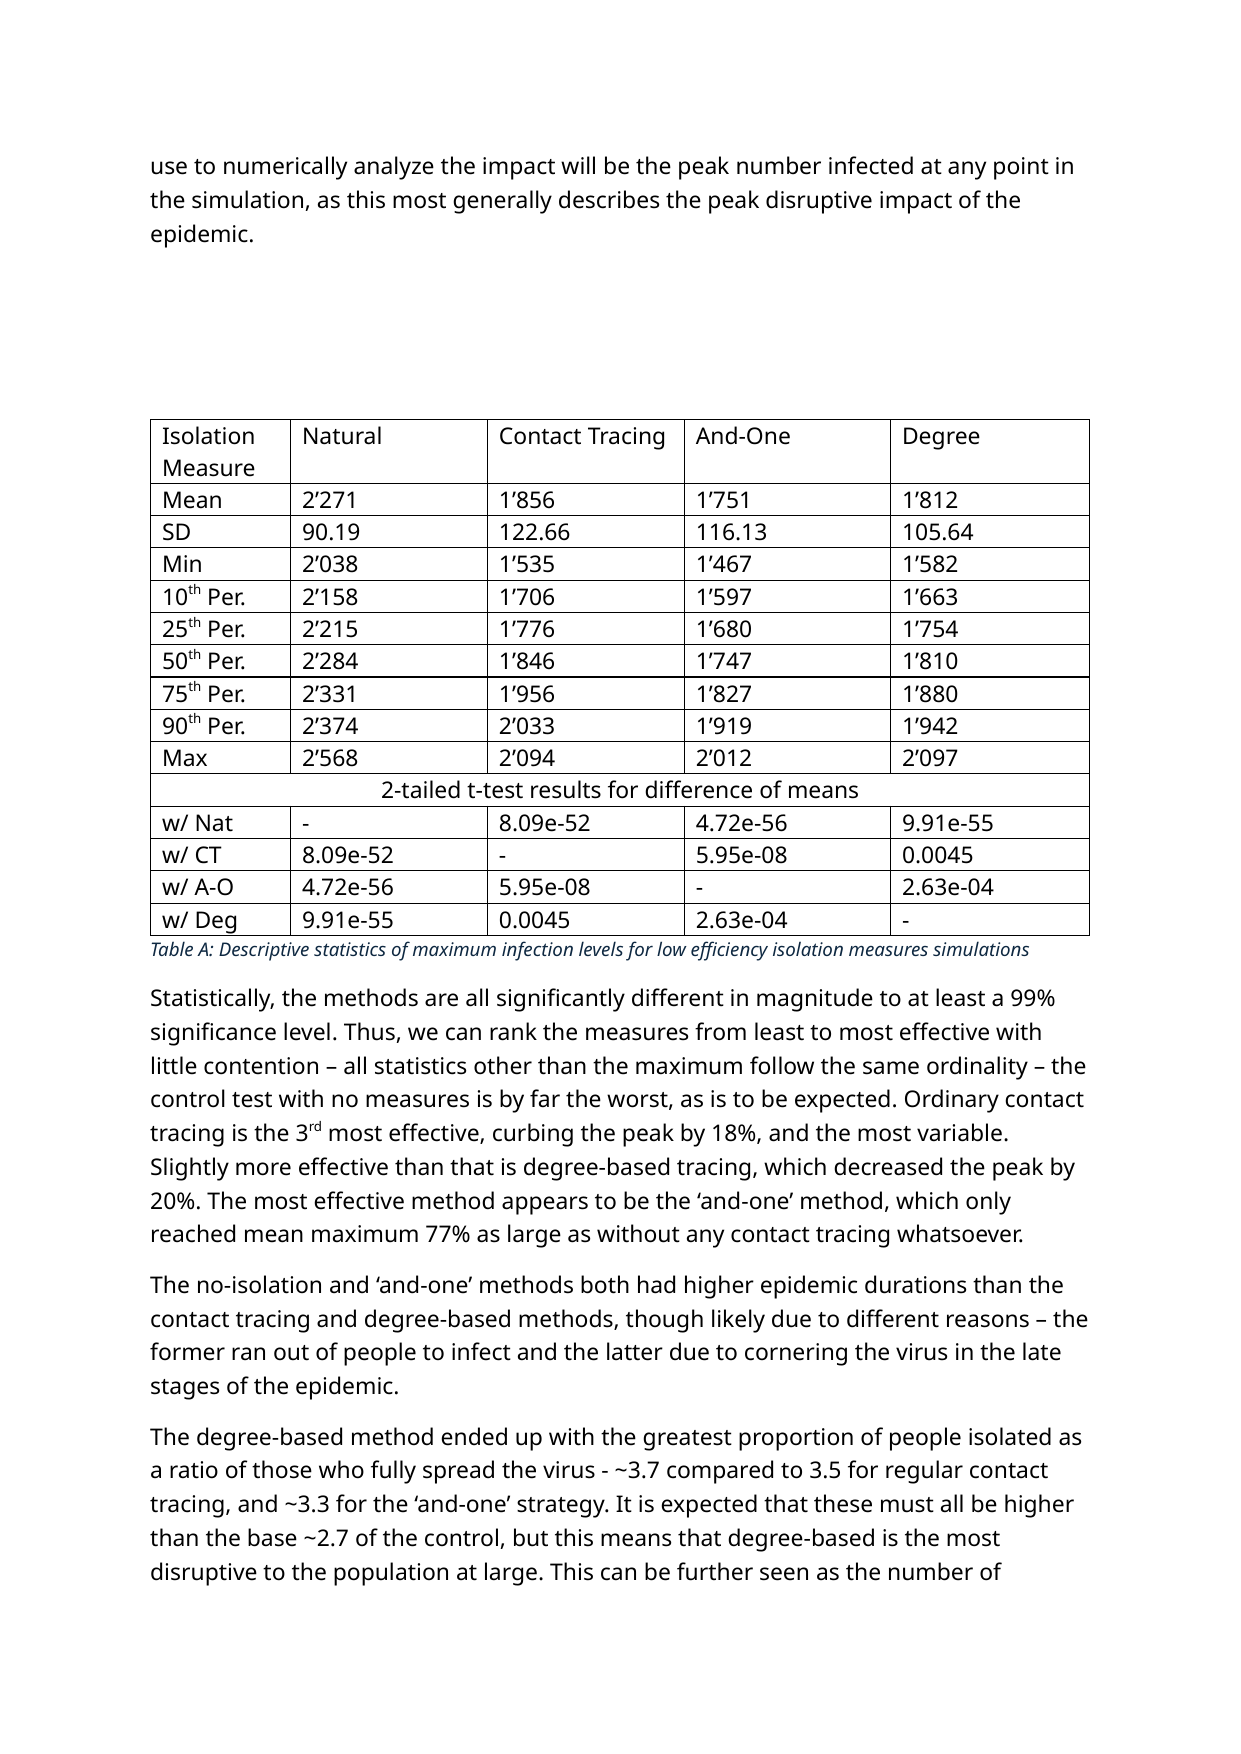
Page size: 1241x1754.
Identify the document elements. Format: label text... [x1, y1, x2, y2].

table_cell 2’158 [291, 581, 487, 612]
table_cell 1’846 [488, 645, 684, 676]
table_cell 2’215 [291, 613, 487, 644]
table_cell 1’810 [891, 645, 1089, 676]
table_cell 1’751 [685, 484, 890, 515]
table_cell 1’467 [685, 548, 890, 579]
table_cell 2’271 [291, 484, 487, 515]
table_cell 2’094 [488, 742, 684, 773]
table_cell 122.66 [488, 516, 684, 547]
table_cell 105.64 [891, 516, 1089, 547]
table_header Contact Tracing [488, 420, 684, 483]
table_cell 2’284 [291, 645, 487, 676]
table_cell 1’663 [891, 581, 1089, 612]
table_cell 50th Per. [151, 645, 290, 676]
table_cell 2.63e-04 [891, 871, 1089, 902]
table_cell 1’747 [685, 645, 890, 676]
table_cell Min [151, 548, 290, 579]
table_cell Max [151, 742, 290, 773]
table_cell 2’033 [488, 710, 684, 741]
table_cell 1’776 [488, 613, 684, 644]
table_cell 1’535 [488, 548, 684, 579]
table_cell w/ Nat [151, 807, 290, 838]
table_cell 1’706 [488, 581, 684, 612]
table_cell 2’331 [291, 678, 487, 709]
table_cell 2’012 [685, 742, 890, 773]
table_cell 5.95e-08 [488, 871, 684, 902]
table_header Isolation Measure [151, 420, 290, 483]
table_cell 2’374 [291, 710, 487, 741]
table_cell 9.91e-55 [291, 904, 487, 935]
table_cell 1’880 [891, 678, 1089, 709]
table_cell - [291, 807, 487, 838]
table_cell 1’956 [488, 678, 684, 709]
table_cell w/ A-O [151, 871, 290, 902]
table_cell 1’582 [891, 548, 1089, 579]
table_cell 1’597 [685, 581, 890, 612]
table_cell - [891, 904, 1089, 935]
table_cell 2’038 [291, 548, 487, 579]
table_cell 1’812 [891, 484, 1089, 515]
table_cell 5.95e-08 [685, 839, 890, 870]
table_cell 10th Per. [151, 581, 290, 612]
table_cell w/ CT [151, 839, 290, 870]
table_cell 2’097 [891, 742, 1089, 773]
text Table A: Descriptive statistics of maximum infection levels for low efficiency isolation measures simulations [150, 936, 1090, 961]
table_cell 1’942 [891, 710, 1089, 741]
text Statistically, the methods are all significantly different in magnitude to at least a 99% significance level. Thus, we can rank the measures from least to most effective with little contention – all statistics other than the maximum follow the same ordinality – the control test with no measures is by far the worst, as is to be expected. Ordinary contact tracing is the 3rd most effective, curbing the peak by 18%, and the most variable. Slightly more effective than that is degree-based tracing, which decreased the peak by 20%. The most effective method appears to be the ‘and-one’ method, which only reached mean maximum 77% as large as without any contact tracing whatsoever. [150, 982, 1090, 1250]
table_header Natural [291, 420, 487, 483]
table_cell 9.91e-55 [891, 807, 1089, 838]
table_cell 8.09e-52 [291, 839, 487, 870]
table_cell 25th Per. [151, 613, 290, 644]
table_cell 0.0045 [488, 904, 684, 935]
table_cell w/ Deg [151, 904, 290, 935]
table_cell 1’680 [685, 613, 890, 644]
table_cell Mean [151, 484, 290, 515]
text use to numerically analyze the impact will be the peak number infected at any point in the simulation, as this most generally describes the peak disruptive impact of the epidemic. [150, 150, 1090, 249]
table_header Degree [891, 420, 1089, 483]
table_header And-One [685, 420, 890, 483]
table_cell 2.63e-04 [685, 904, 890, 935]
table_cell SD [151, 516, 290, 547]
table_cell 90th Per. [151, 710, 290, 741]
table_cell 1’827 [685, 678, 890, 709]
table_cell 90.19 [291, 516, 487, 547]
table_cell 4.72e-56 [291, 871, 487, 902]
text The no-isolation and ‘and-one’ methods both had higher epidemic durations than the contact tracing and degree-based methods, though likely due to different reasons – the former ran out of people to infect and the latter due to cornering the virus in the late stages of the epidemic. [150, 1269, 1090, 1401]
table_cell - [685, 871, 890, 902]
text The degree-based method ended up with the greatest proportion of people isolated as a ratio of those who fully spread the virus - ~3.7 compared to 3.5 for regular contact tracing, and ~3.3 for the ‘and-one’ strategy. It is expected that these must all be higher than the base ~2.7 of the control, but this means that degree-based is the most disruptive to the population at large. This can be further seen as the number of [150, 1421, 1090, 1587]
table_cell 2’568 [291, 742, 487, 773]
table_cell 1’856 [488, 484, 684, 515]
table_cell 1’919 [685, 710, 890, 741]
table_cell - [488, 839, 684, 870]
table_cell 8.09e-52 [488, 807, 684, 838]
table_cell 2-tailed t-test results for difference of means [151, 774, 1089, 806]
table_cell 4.72e-56 [685, 807, 890, 838]
table_cell 116.13 [685, 516, 890, 547]
table_cell 75th Per. [151, 678, 290, 709]
table_cell 0.0045 [891, 839, 1089, 870]
table_cell 1’754 [891, 613, 1089, 644]
